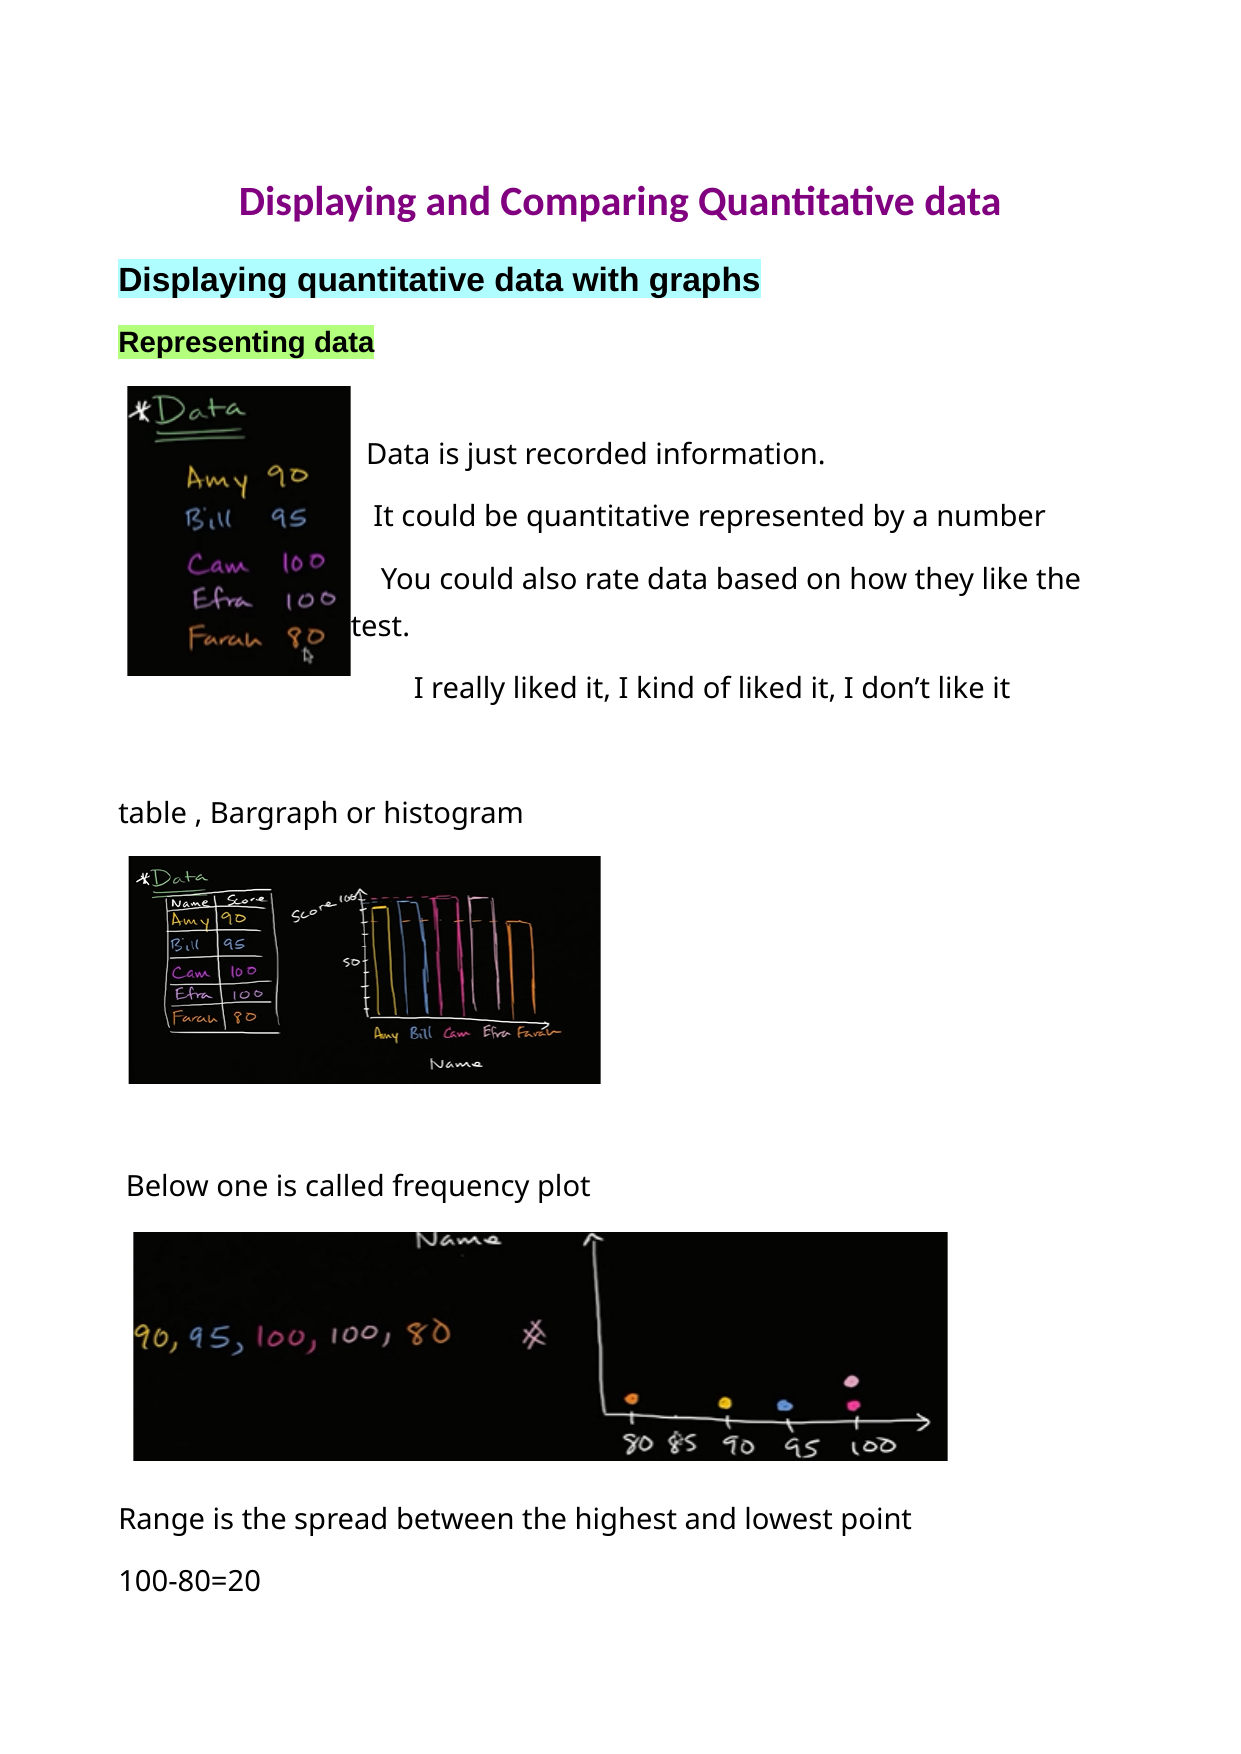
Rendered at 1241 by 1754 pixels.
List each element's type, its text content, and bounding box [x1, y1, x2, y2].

text 100-80=20 [118, 1561, 1122, 1600]
text Below one is called frequency plot [118, 1165, 1122, 1205]
text It could be quantitative represented by a number [351, 496, 1122, 535]
picture [127, 386, 351, 676]
picture [133, 1232, 948, 1461]
text Range is the spread between the highest and lowest point [118, 1498, 1122, 1538]
picture [128, 856, 601, 1084]
text Data is just recorded information. [351, 433, 1122, 473]
subtitle Displaying quantitative data with graphs [761, 259, 1122, 298]
text I really liked it, I kind of liked it, I don’t like it [118, 668, 1122, 707]
subtitle Representing data [374, 325, 1122, 359]
text table , Bargraph or histogram [118, 792, 1122, 832]
text You could also rate data based on how they like the test. [351, 558, 1122, 645]
subtitle Displaying and Comparing Quantitative data [118, 124, 1122, 226]
